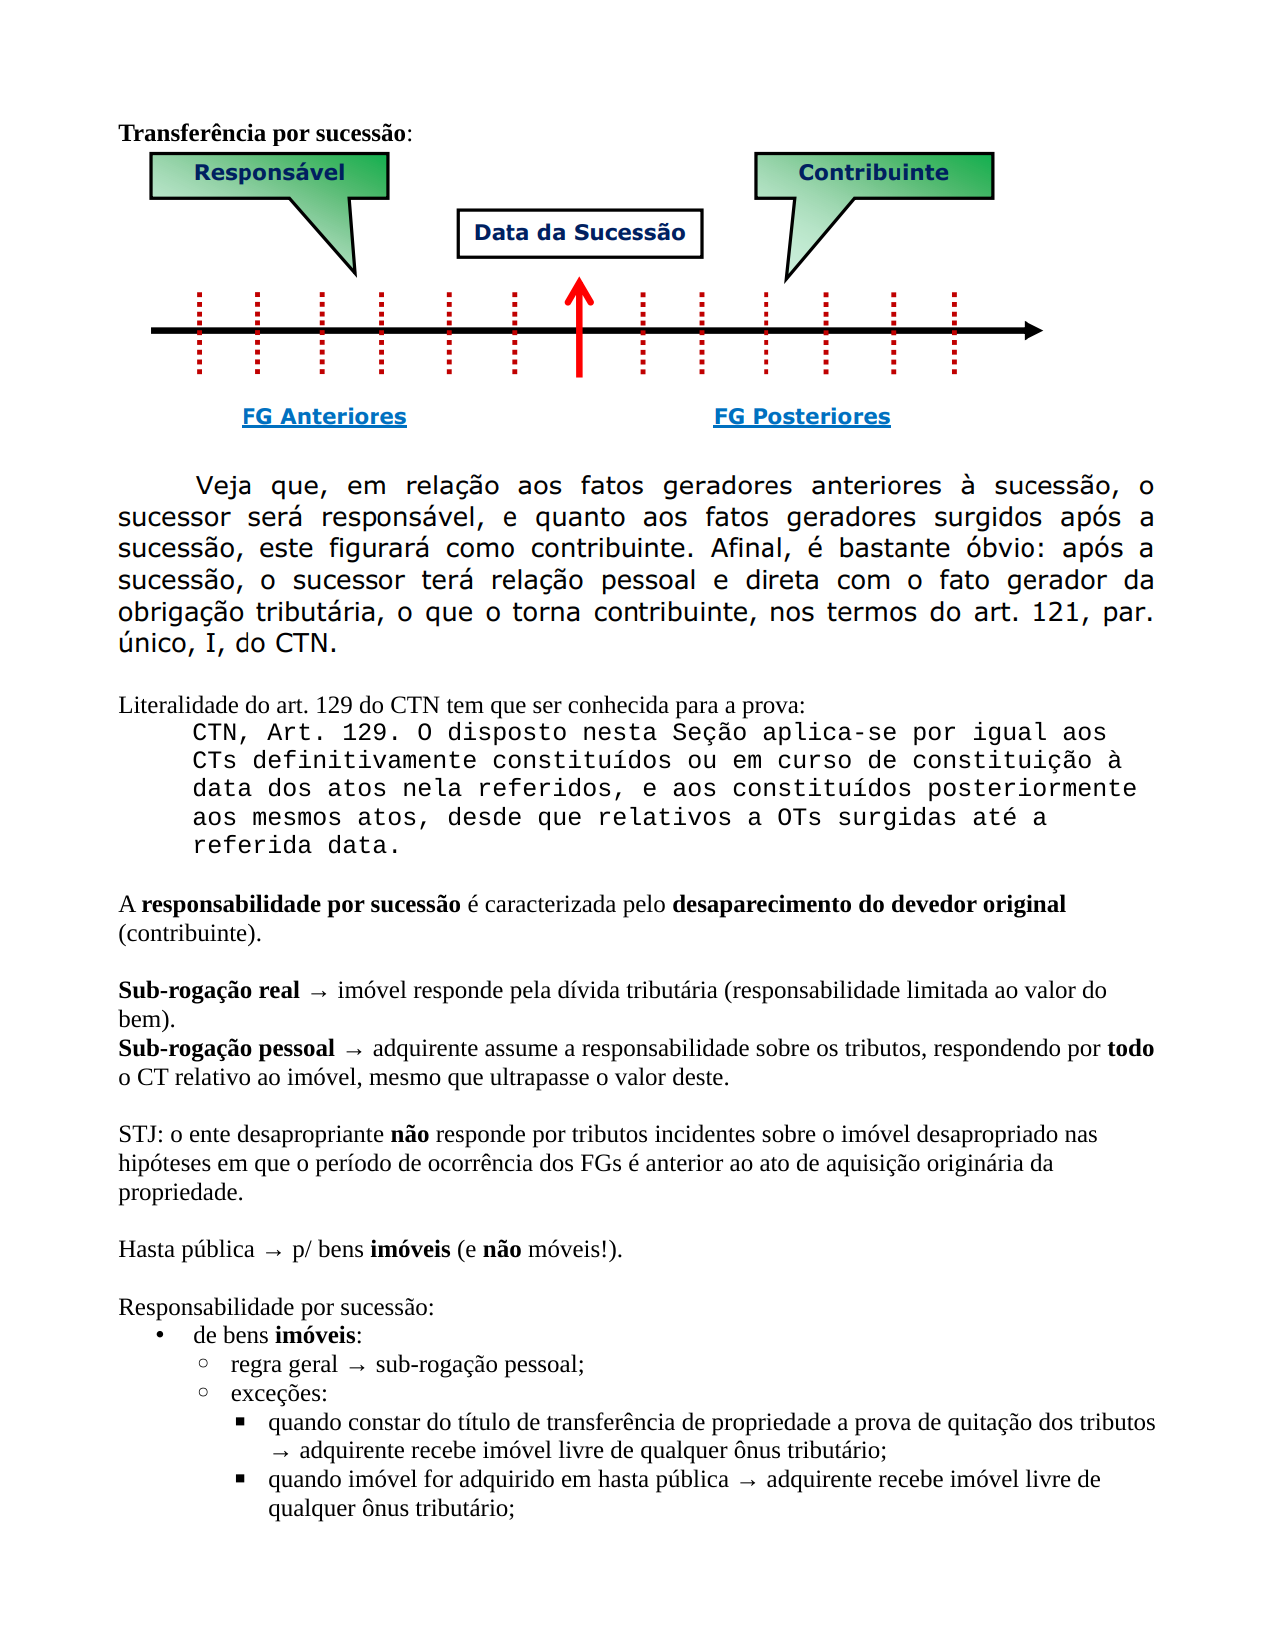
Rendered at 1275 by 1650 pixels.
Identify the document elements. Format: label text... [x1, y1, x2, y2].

list de bens imóveis: [156, 1321, 1157, 1349]
text Sub-rogação real → imóvel responde pela dívida tributária (responsabilidade limitada ao valor do bem). [118, 976, 1157, 1033]
picture [118, 146, 1157, 662]
text Transferência por sucessão: [118, 118, 1157, 146]
list regra geral → sub-rogação pessoal; [193, 1349, 1157, 1378]
text A responsabilidade por sucessão é caracterizada pelo desaparecimento do devedor original (contribuinte). [118, 889, 1157, 947]
list quando imóvel for adquirido em hasta pública → adquirente recebe imóvel livre de qualquer ônus tributário; [231, 1464, 1157, 1522]
text Literalidade do art. 129 do CTN tem que ser conhecida para a prova: [118, 691, 1157, 719]
text Sub-rogação pessoal → adquirente assume a responsabilidade sobre os tributos, respondendo por todo o CT relativo ao imóvel, mesmo que ultrapasse o valor deste. [118, 1033, 1157, 1091]
list quando constar do título de transferência de propriedade a prova de quitação dos tributos → adquirente recebe imóvel livre de qualquer ônus tributário; [231, 1407, 1157, 1464]
text STJ: o ente desapropriante não responde por tributos incidentes sobre o imóvel desapropriado nas hipóteses em que o período de ocorrência dos FGs é anterior ao ato de aquisição originária da propriedade. [118, 1119, 1157, 1206]
list exceções: [193, 1378, 1157, 1407]
text CTN, Art. 129. O disposto nesta Seção aplica-se por igual aos CTs definitivamente constituídos ou em curso de constituição à data dos atos nela referidos, e aos constituídos posteriormente aos mesmos atos, desde que relativos a OTs surgidas até a referida data. [192, 719, 1157, 861]
text Hasta pública → p/ bens imóveis (e não móveis!). [118, 1234, 1157, 1263]
text Responsabilidade por sucessão: [118, 1292, 1157, 1321]
